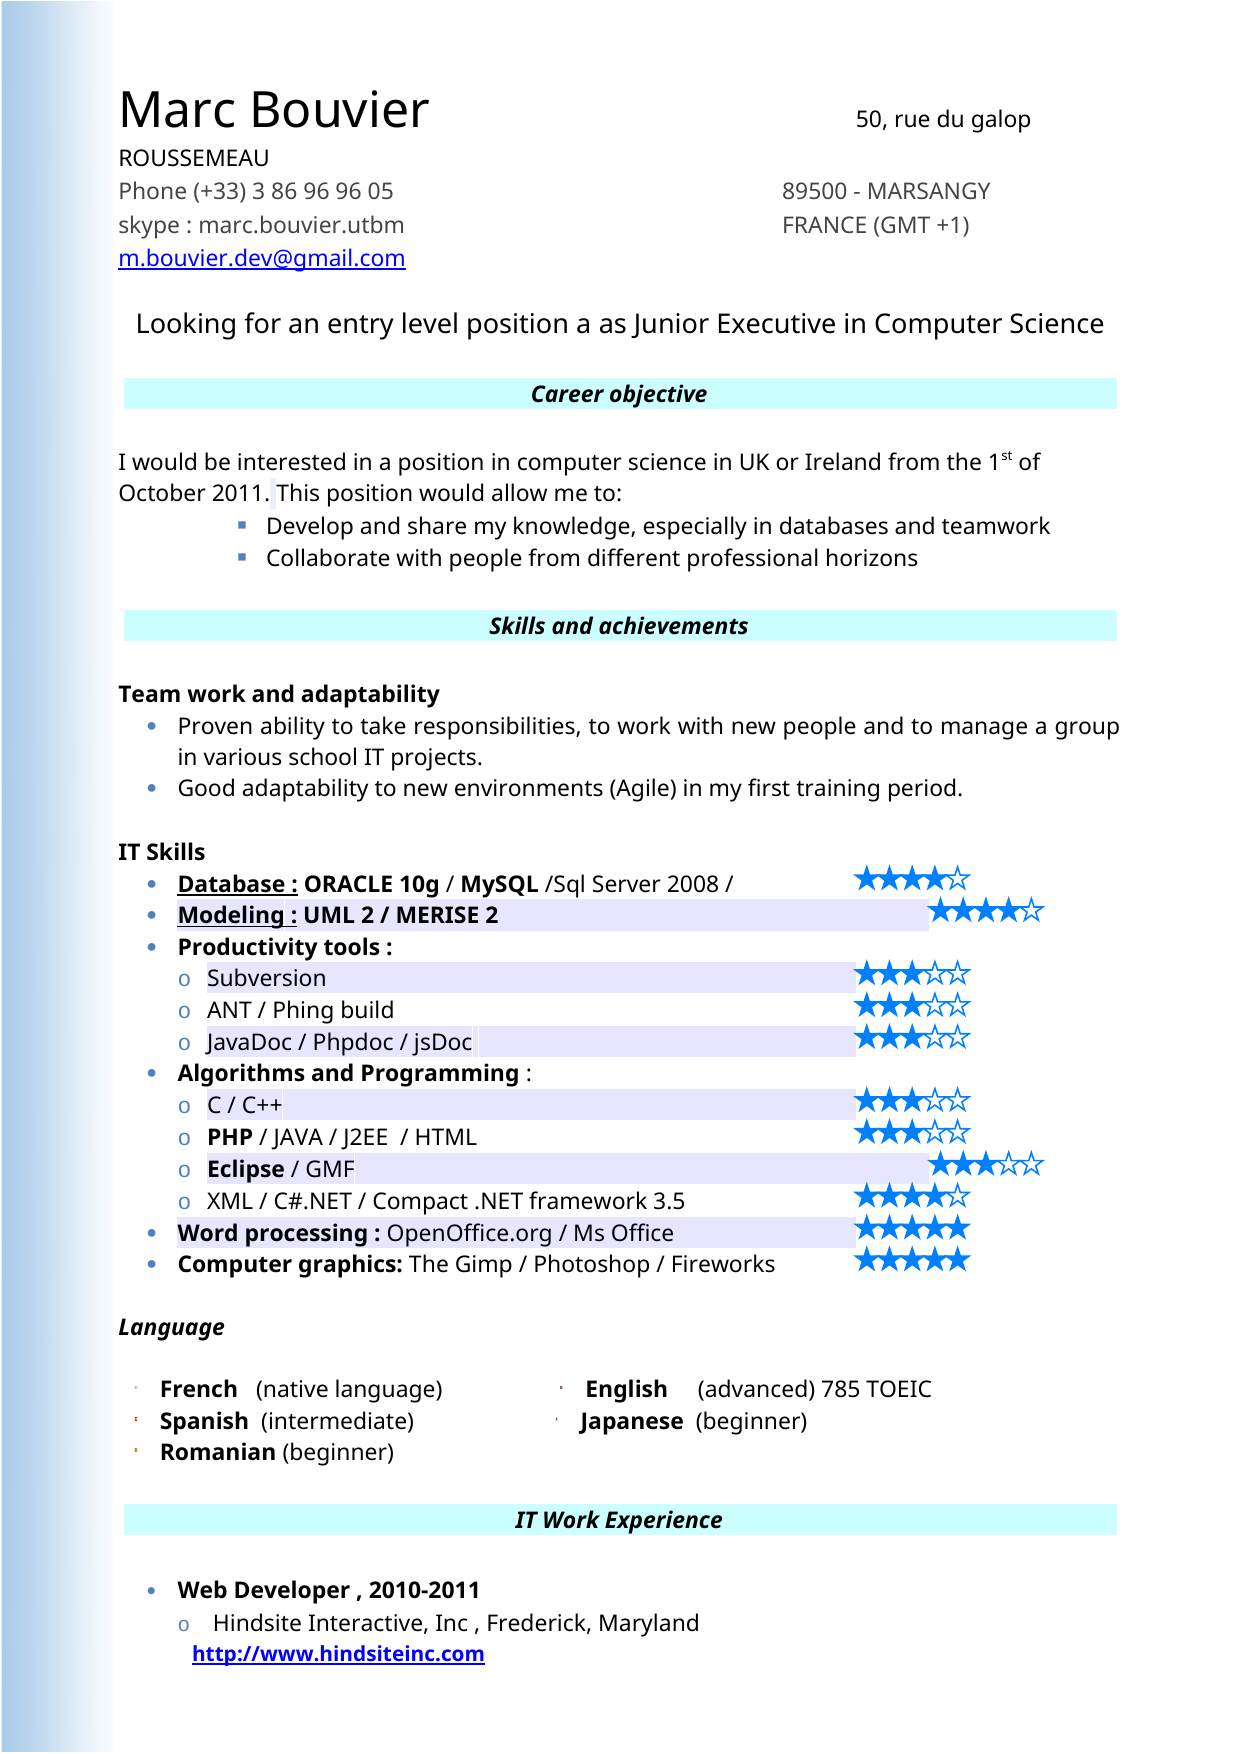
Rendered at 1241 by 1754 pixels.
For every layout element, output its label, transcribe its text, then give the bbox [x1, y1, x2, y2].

text I would be interested in a position in computer science in UK or Ireland from the 1st of October 2011. This position would allow me to: [118, 446, 1122, 509]
list Subversion [177, 962, 1122, 994]
list ANT / Phing build [177, 994, 1122, 1026]
list Word processing : OpenOffice.org / Ms Office [148, 1216, 1122, 1248]
list JavaDoc / Phpdoc / jsDoc [177, 1026, 1122, 1057]
text Looking for an entry level position a as Junior Executive in Computer Science [118, 304, 1122, 341]
list Good adaptability to new environments (Agile) in my first training period. [148, 772, 1122, 803]
picture [1, 1, 114, 1752]
table_header Career objective [118, 372, 1122, 415]
list C / C++ [177, 1089, 1122, 1121]
list XML / C#.NET / Compact .NET framework 3.5 [177, 1184, 1122, 1216]
text IT Skills [118, 836, 1122, 867]
list Database : ORACLE 10g / MySQL /Sql Server 2008 / [148, 867, 1122, 899]
list Proven ability to take responsibilities, to work with new people and to manage a group in various school IT projects. [148, 710, 1122, 772]
text Team work and adaptability [118, 678, 1122, 710]
list Hindsite Interactive, Inc , Frederick, Maryland [177, 1607, 1122, 1638]
text m.bouvier.dev@gmail.com [118, 242, 1122, 273]
list Web Developer , 2010-2011 [148, 1574, 1122, 1606]
list Productivity tools : [148, 931, 1122, 962]
table_header Skills and achievements [118, 605, 1122, 647]
list Develop and share my knowledge, especially in databases and teamwork [236, 510, 1122, 541]
text http://www.hindsiteinc.com [118, 1639, 1122, 1667]
table_header IT Work Experience [118, 1499, 1122, 1541]
list Computer graphics: The Gimp / Photoshop / Fireworks [148, 1248, 1122, 1280]
text skype : marc.bouvier.utbm FRANCE (GMT +1) [118, 209, 1122, 240]
text Phone (+33) 3 86 96 96 05 89500 - MARSANGY [118, 175, 1122, 207]
text French (native language) English (advanced) 785 TOEIC [118, 1373, 1122, 1405]
list Modeling : UML 2 / MERISE 2 [148, 899, 1122, 931]
list PHP / JAVA / J2EE / HTML [177, 1121, 1122, 1152]
text Romanian (beginner) [118, 1436, 1122, 1467]
list Algorithms and Programming : [148, 1057, 1122, 1089]
text Language [118, 1311, 1122, 1342]
list Collaborate with people from different professional horizons [236, 542, 1122, 573]
text Spanish (intermediate) Japanese (beginner) [118, 1405, 1122, 1436]
text Marc Bouvier 50, rue du galop ROUSSEMEAU [118, 74, 1122, 173]
list Eclipse / GMF [177, 1152, 1122, 1184]
